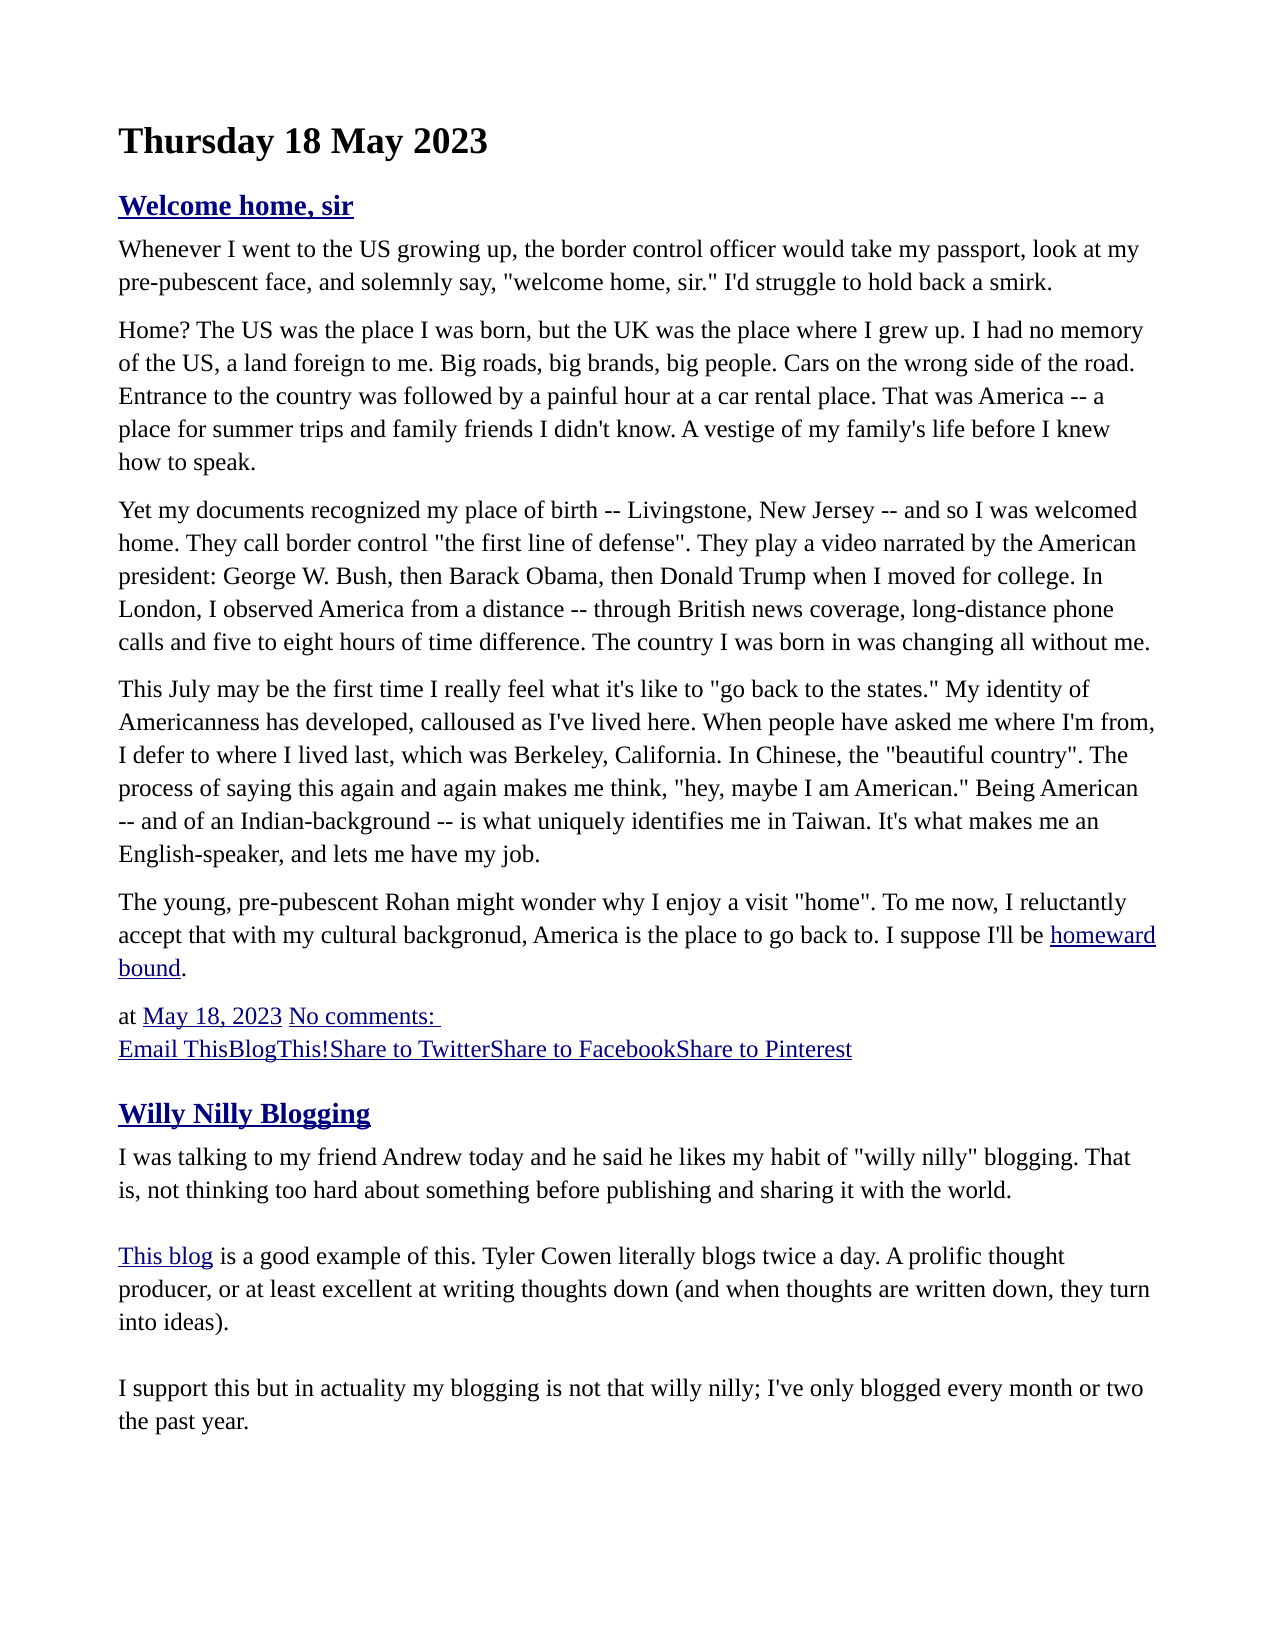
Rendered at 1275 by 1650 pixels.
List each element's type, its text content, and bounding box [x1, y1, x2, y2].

text Home? The US was the place I was born, but the UK was the place where I grew up. I had no memory of the US, a land foreign to me. Big roads, big brands, big people. Cars on the wrong side of the road. Entrance to the country was followed by a painful hour at a car rental place. That was America -- a place for summer trips and family friends I didn't know. A vestige of my family's life before I knew how to speak. [118, 315, 1157, 476]
text I was talking to my friend Andrew today and he said he likes my habit of "willy nilly" blogging. That is, not thinking too hard about something before publishing and sharing it with the world. [118, 1142, 1157, 1204]
text at May 18, 2023 No comments: [118, 1001, 1157, 1029]
text The young, pre-pubescent Rohan might wonder why I enjoy a visit "home". To me now, I reluctantly accept that with my cultural backgronud, America is the place to go back to. I suppose I'll be homeward bound. [118, 887, 1157, 982]
text This July may be the first time I really feel what it's like to "go back to the states." My identity of Americanness has developed, calloused as I've lived here. When people have asked me where I'm from, I defer to where I lived last, which was Berkeley, California. In Chinese, the "beautiful country". The process of saying this again and again makes me think, "hey, maybe I am American." Being American -- and of an Indian-background -- is what uniquely identifies me in Taiwan. It's what makes me an English-speaker, and lets me have my job. [118, 674, 1157, 868]
text I support this but in actuality my blogging is not that willy nilly; I've only blogged every month or two the past year. [118, 1373, 1157, 1435]
text Email ThisBlogThis!Share to TwitterShare to FacebookShare to Pinterest [118, 1034, 1157, 1062]
text Yet my documents recognized my place of birth -- Livingstone, New Jersey -- and so I was welcomed home. They call border control "the first line of defense". They play a video narrated by the American president: George W. Bush, then Barack Obama, then Donald Trump when I moved for college. In London, I observed America from a distance -- through British news coverage, long-distance phone calls and five to eight hours of time difference. The country I was born in was changing all without me. [118, 495, 1157, 656]
text This blog is a good example of this. Tyler Cowen literally blogs twice a day. A prolific thought producer, or at least excellent at writing thoughts down (and when thoughts are written down, they turn into ideas). [118, 1241, 1157, 1336]
subtitle Welcome home, sir [118, 188, 1157, 222]
subtitle Thursday 18 May 2023 [118, 118, 1157, 161]
text Whenever I went to the US growing up, the border control officer would take my passport, look at my pre-pubescent face, and solemnly say, "welcome home, sir." I'd struggle to hold back a smirk. [118, 234, 1157, 296]
subtitle Willy Nilly Blogging [118, 1096, 1157, 1129]
